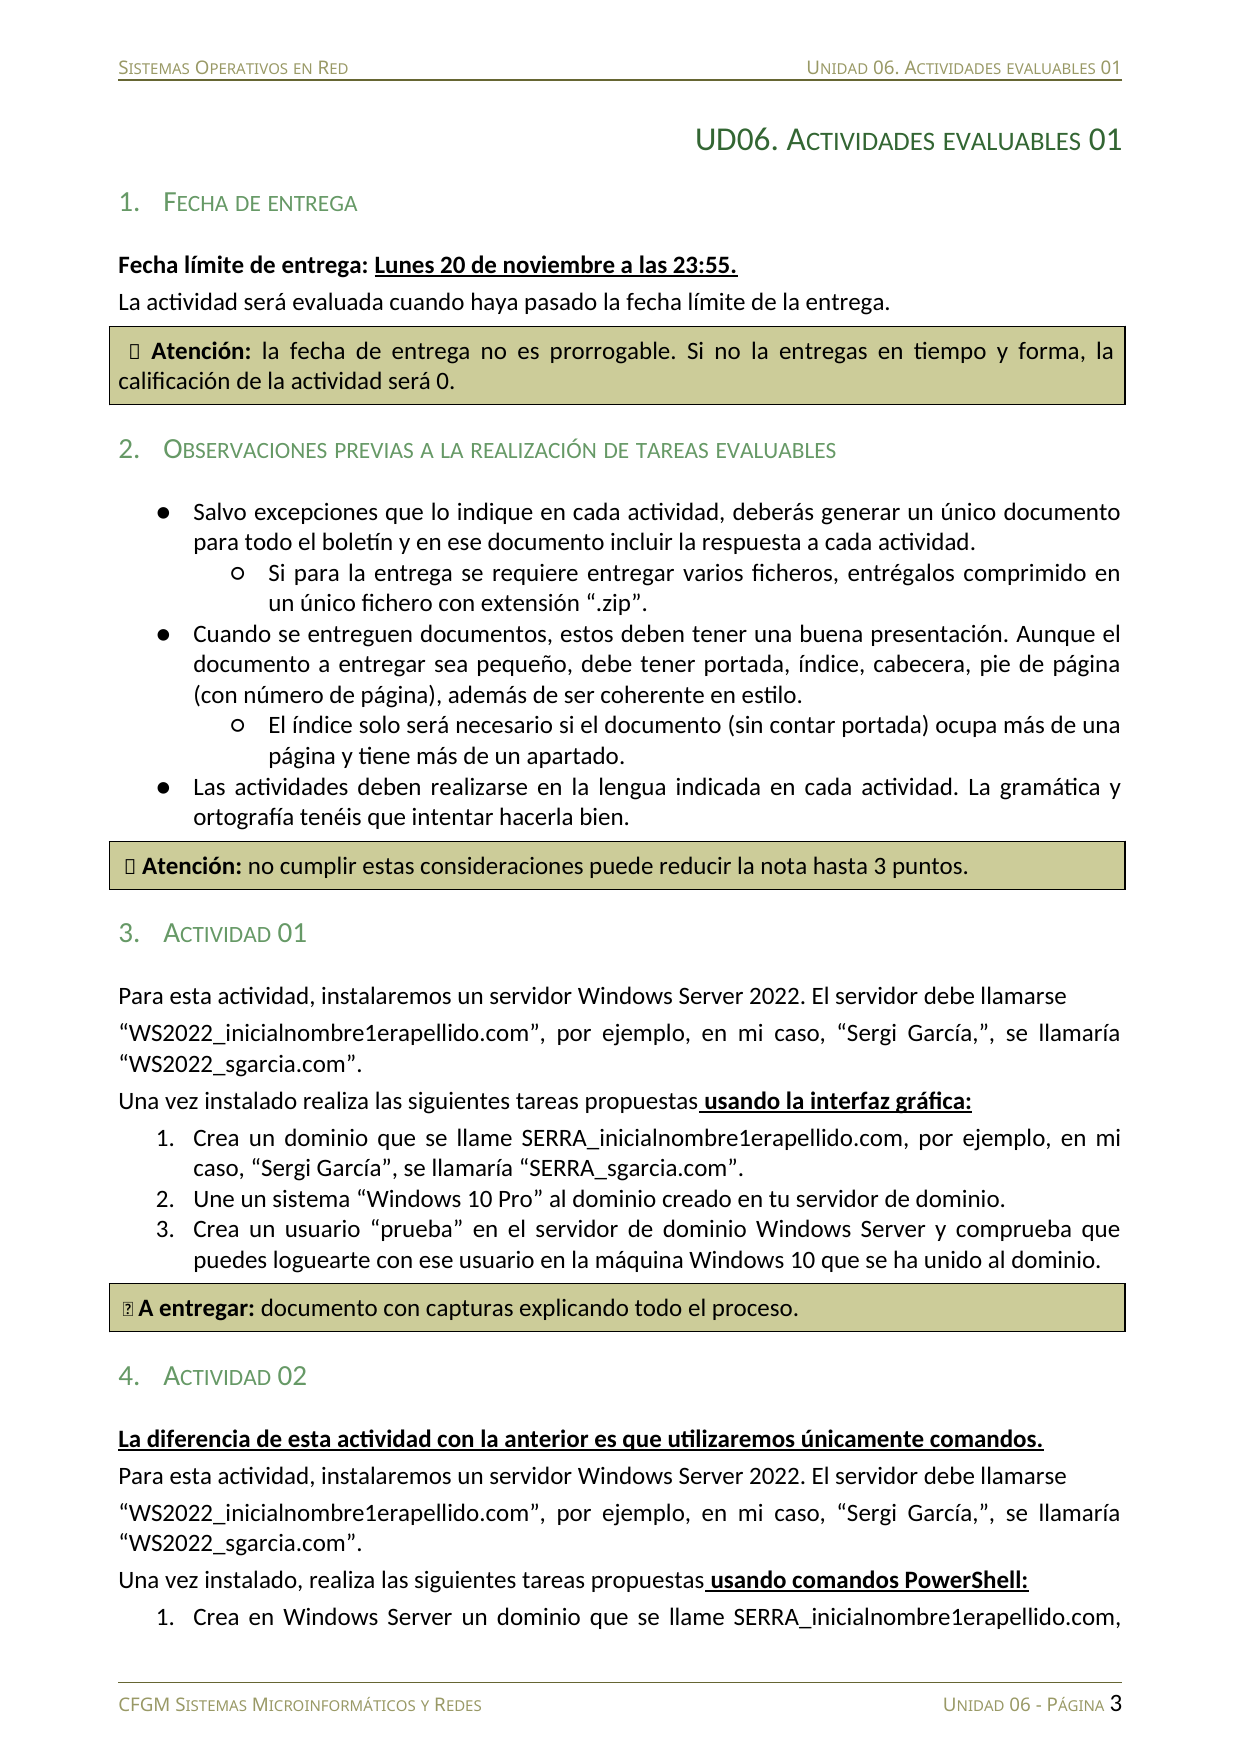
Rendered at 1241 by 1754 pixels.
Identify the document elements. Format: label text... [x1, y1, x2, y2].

list Crea un dominio que se llame SERRA_inicialnombre1erapellido.com, por ejemplo, en mi caso, “Sergi García”, se llamaría “SERRA_sgarcia.com”. [156, 1122, 1122, 1183]
text Una vez instalado realiza las siguientes tareas propuestas usando la interfaz gráfica: [118, 1085, 1122, 1115]
list Salvo excepciones que lo indique en cada actividad, deberás generar un único documento para todo el boletín y en ese documento incluir la respuesta a cada actividad. [156, 496, 1122, 557]
text ❕ Atención: la fecha de entrega no es prorrogable. Si no la entregas en tiempo y forma, la calificación de la actividad será 0. [110, 327, 1124, 404]
text ❕ Atención: no cumplir estas consideraciones puede reducir la nota hasta 3 puntos. [110, 842, 1124, 889]
subtitle Actividad 02 [118, 1357, 1122, 1393]
list Une un sistema “Windows 10 Pro” al dominio creado en tu servidor de dominio. [156, 1183, 1122, 1213]
list Las actividades deben realizarse en la lengua indicada en cada actividad. La gramática y ortografía tenéis que intentar hacerla bien. [156, 771, 1122, 832]
list Crea un usuario “prueba” en el servidor de dominio Windows Server y comprueba que puedes loguearte con ese usuario en la máquina Windows 10 que se ha unido al dominio. [156, 1213, 1122, 1274]
list Cuando se entreguen documentos, estos deben tener una buena presentación. Aunque el documento a entregar sea pequeño, debe tener portada, índice, cabecera, pie de página (con número de página), además de ser coherente en estilo. [156, 618, 1122, 709]
list Si para la entrega se requiere entregar varios ficheros, entrégalos comprimido en un único fichero con extensión “.zip”. [231, 557, 1122, 618]
list El índice solo será necesario si el documento (sin contar portada) ocupa más de una página y tiene más de un apartado. [231, 709, 1122, 771]
text Una vez instalado, realiza las siguientes tareas propuestas usando comandos PowerShell: [118, 1564, 1122, 1595]
subtitle Actividad 01 [118, 914, 1122, 950]
text Para esta actividad, instalaremos un servidor Windows Server 2022. El servidor debe llamarse [118, 980, 1122, 1011]
text “WS2022_inicialnombre1erapellido.com”, por ejemplo, en mi caso, “Sergi García,”, se llamaría “WS2022_sgarcia.com”. [118, 1017, 1122, 1078]
text Fecha límite de entrega: Lunes 20 de noviembre a las 23:55. [118, 249, 1122, 280]
text UD06. Actividades evaluables 01 [118, 118, 1122, 159]
text Para esta actividad, instalaremos un servidor Windows Server 2022. El servidor debe llamarse [118, 1460, 1122, 1491]
subtitle Fecha de entrega [118, 183, 1122, 219]
text La actividad será evaluada cuando haya pasado la fecha límite de la entrega. [118, 286, 1122, 317]
list Crea en Windows Server un dominio que se llame SERRA_inicialnombre1erapellido.com, [156, 1601, 1122, 1632]
text La diferencia de esta actividad con la anterior es que utilizaremos únicamente comandos. [118, 1423, 1122, 1453]
text “WS2022_inicialnombre1erapellido.com”, por ejemplo, en mi caso, “Sergi García,”, se llamaría “WS2022_sgarcia.com”. [118, 1497, 1122, 1558]
subtitle Observaciones previas a la realización de tareas evaluables [118, 430, 1122, 466]
text 📕 A entregar: documento con capturas explicando todo el proceso. [110, 1284, 1124, 1331]
